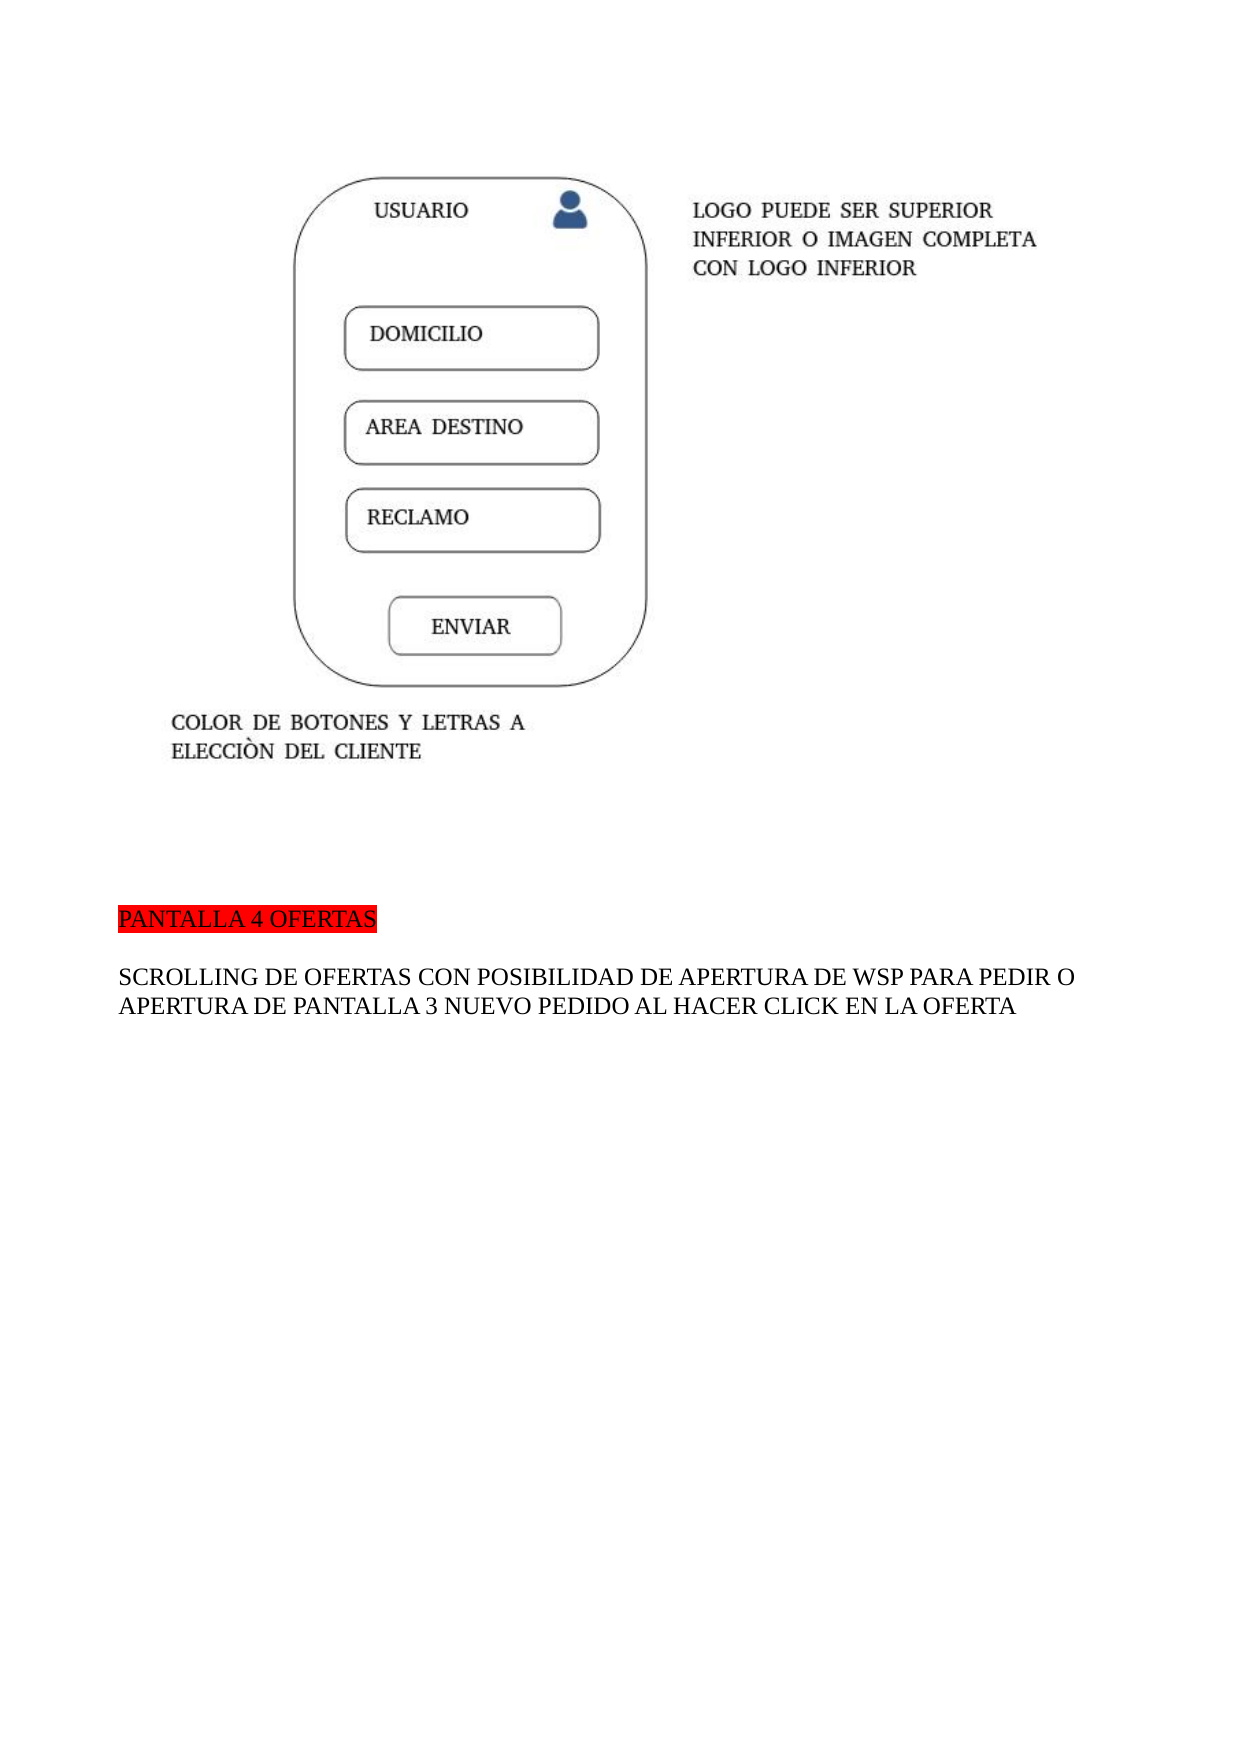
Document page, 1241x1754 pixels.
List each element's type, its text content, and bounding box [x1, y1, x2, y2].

text SCROLLING DE OFERTAS CON POSIBILIDAD DE APERTURA DE WSP PARA PEDIR O APERTURA DE PANTALLA 3 NUEVO PEDIDO AL HACER CLICK EN LA OFERTA [118, 962, 1122, 1019]
picture [118, 118, 1123, 819]
text PANTALLA 4 OFERTAS [118, 904, 1122, 933]
